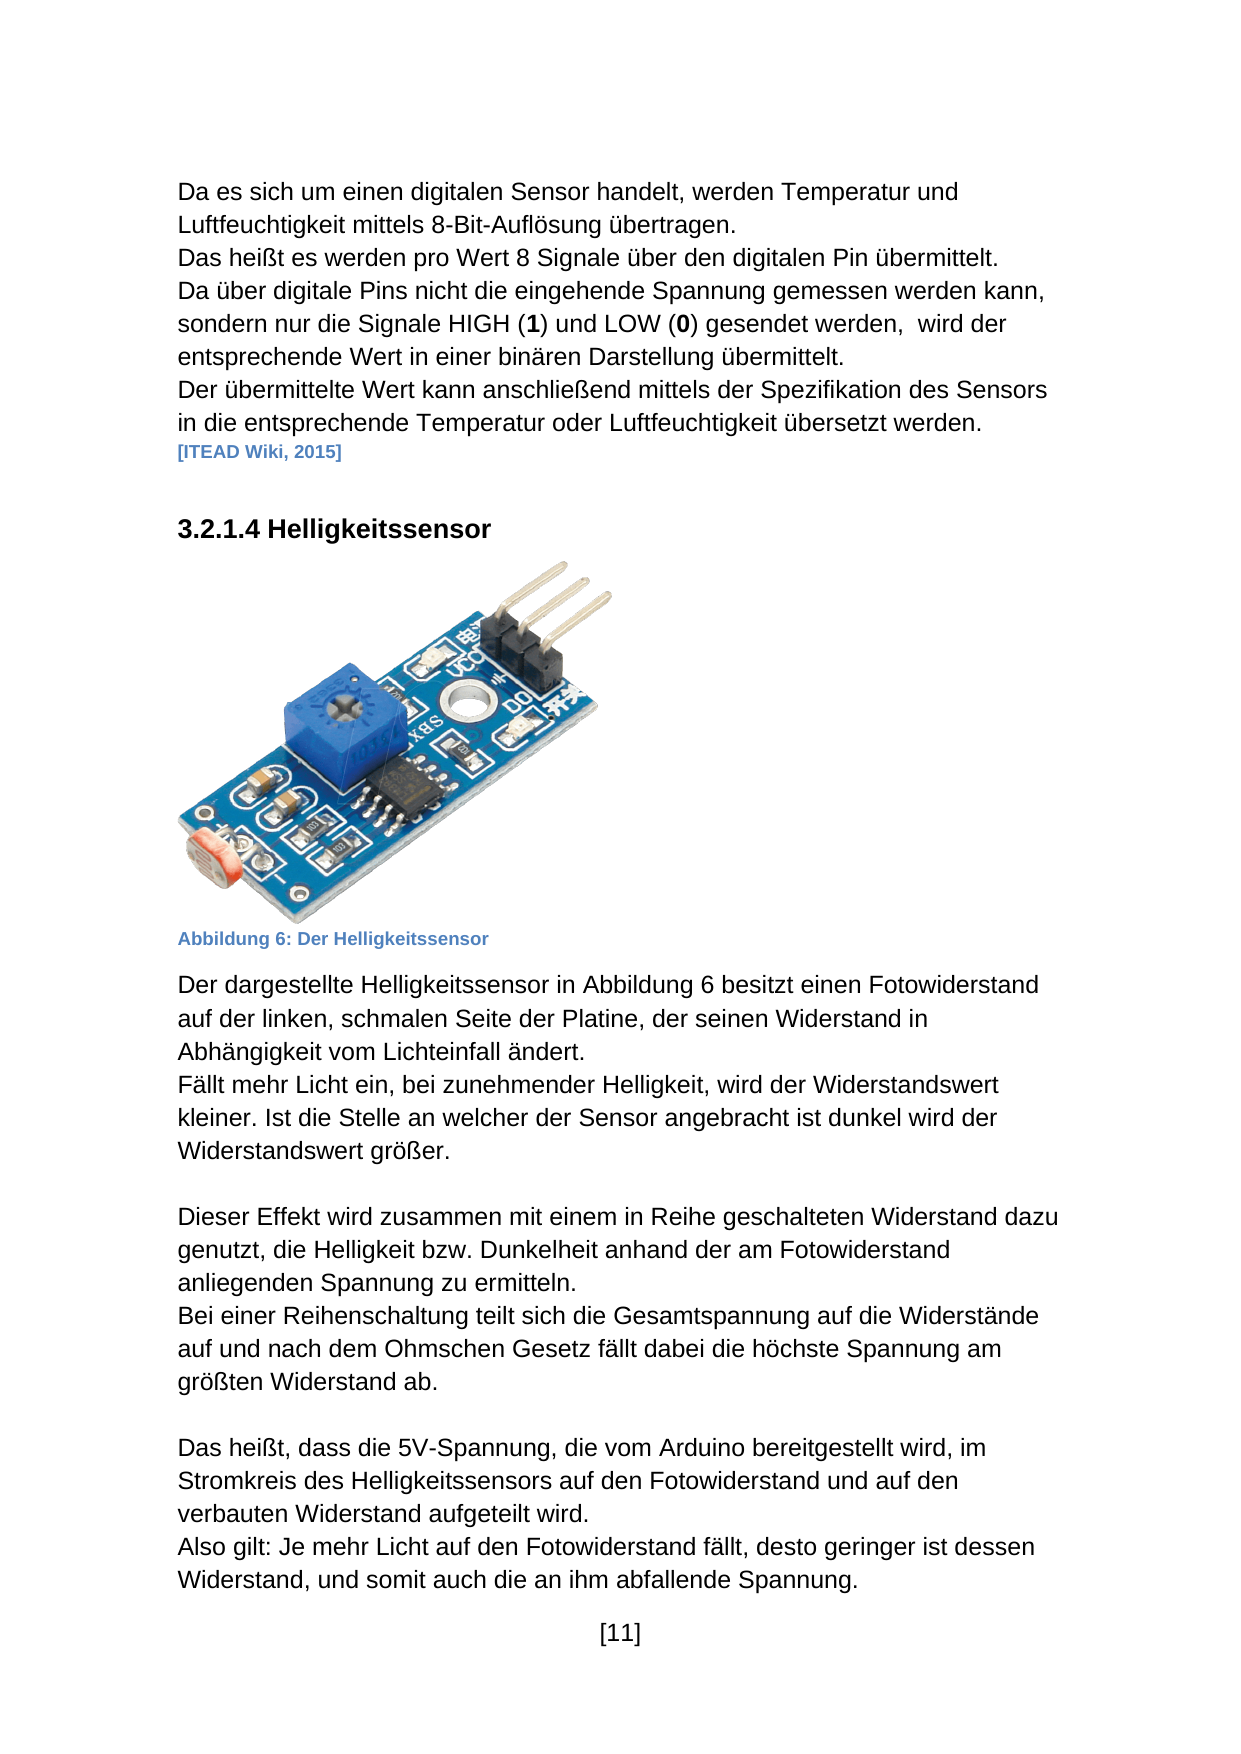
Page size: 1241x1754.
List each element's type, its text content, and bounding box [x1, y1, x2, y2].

subtitle Helligkeitssensor [177, 513, 1063, 544]
text Der übermittelte Wert kann anschließend mittels der Spezifikation des Sensors in die entsprechende Temperatur oder Luftfeuchtigkeit übersetzt werden. [177, 375, 1063, 437]
text Da über digitale Pins nicht die eingehende Spannung gemessen werden kann, sondern nur die Signale HIGH (1) und LOW (0) gesendet werden, wird der entsprechende Wert in einer binären Darstellung übermittelt. [177, 276, 1063, 371]
text Bei einer Reihenschaltung teilt sich die Gesamtspannung auf die Widerstände auf und nach dem Ohmschen Gesetz fällt dabei die höchste Spannung am größten Widerstand ab. [177, 1301, 1063, 1396]
text Da es sich um einen digitalen Sensor handelt, werden Temperatur und Luftfeuchtigkeit mittels 8-Bit-Auflösung übertragen. [177, 177, 1063, 239]
text [ITEAD Wiki, 2015] [177, 441, 1063, 463]
text Der dargestellte Helligkeitssensor in Abbildung 6 besitzt einen Fotowiderstand auf der linken, schmalen Seite der Platine, der seinen Widerstand in Abhängigkeit vom Lichteinfall ändert. [177, 971, 1063, 1065]
text Also gilt: Je mehr Licht auf den Fotowiderstand fällt, desto geringer ist dessen Widerstand, und somit auch die an ihm abfallende Spannung. [177, 1532, 1063, 1594]
picture [177, 561, 612, 924]
text Das heißt es werden pro Wert 8 Signale über den digitalen Pin übermittelt. [177, 243, 1063, 272]
text Das heißt, dass die 5V-Spannung, die vom Arduino bereitgestellt wird, im Stromkreis des Helligkeitssensors auf den Fotowiderstand und auf den verbauten Widerstand aufgeteilt wird. [177, 1433, 1063, 1528]
text Abbildung 6: Der Helligkeitssensor [177, 928, 1063, 950]
text Dieser Effekt wird zusammen mit einem in Reihe geschalteten Widerstand dazu genutzt, die Helligkeit bzw. Dunkelheit anhand der am Fotowiderstand anliegenden Spannung zu ermitteln. [177, 1202, 1063, 1296]
text Fällt mehr Licht ein, bei zunehmender Helligkeit, wird der Widerstandswert kleiner. Ist die Stelle an welcher der Sensor angebracht ist dunkel wird der Widerstandswert größer. [177, 1069, 1063, 1164]
